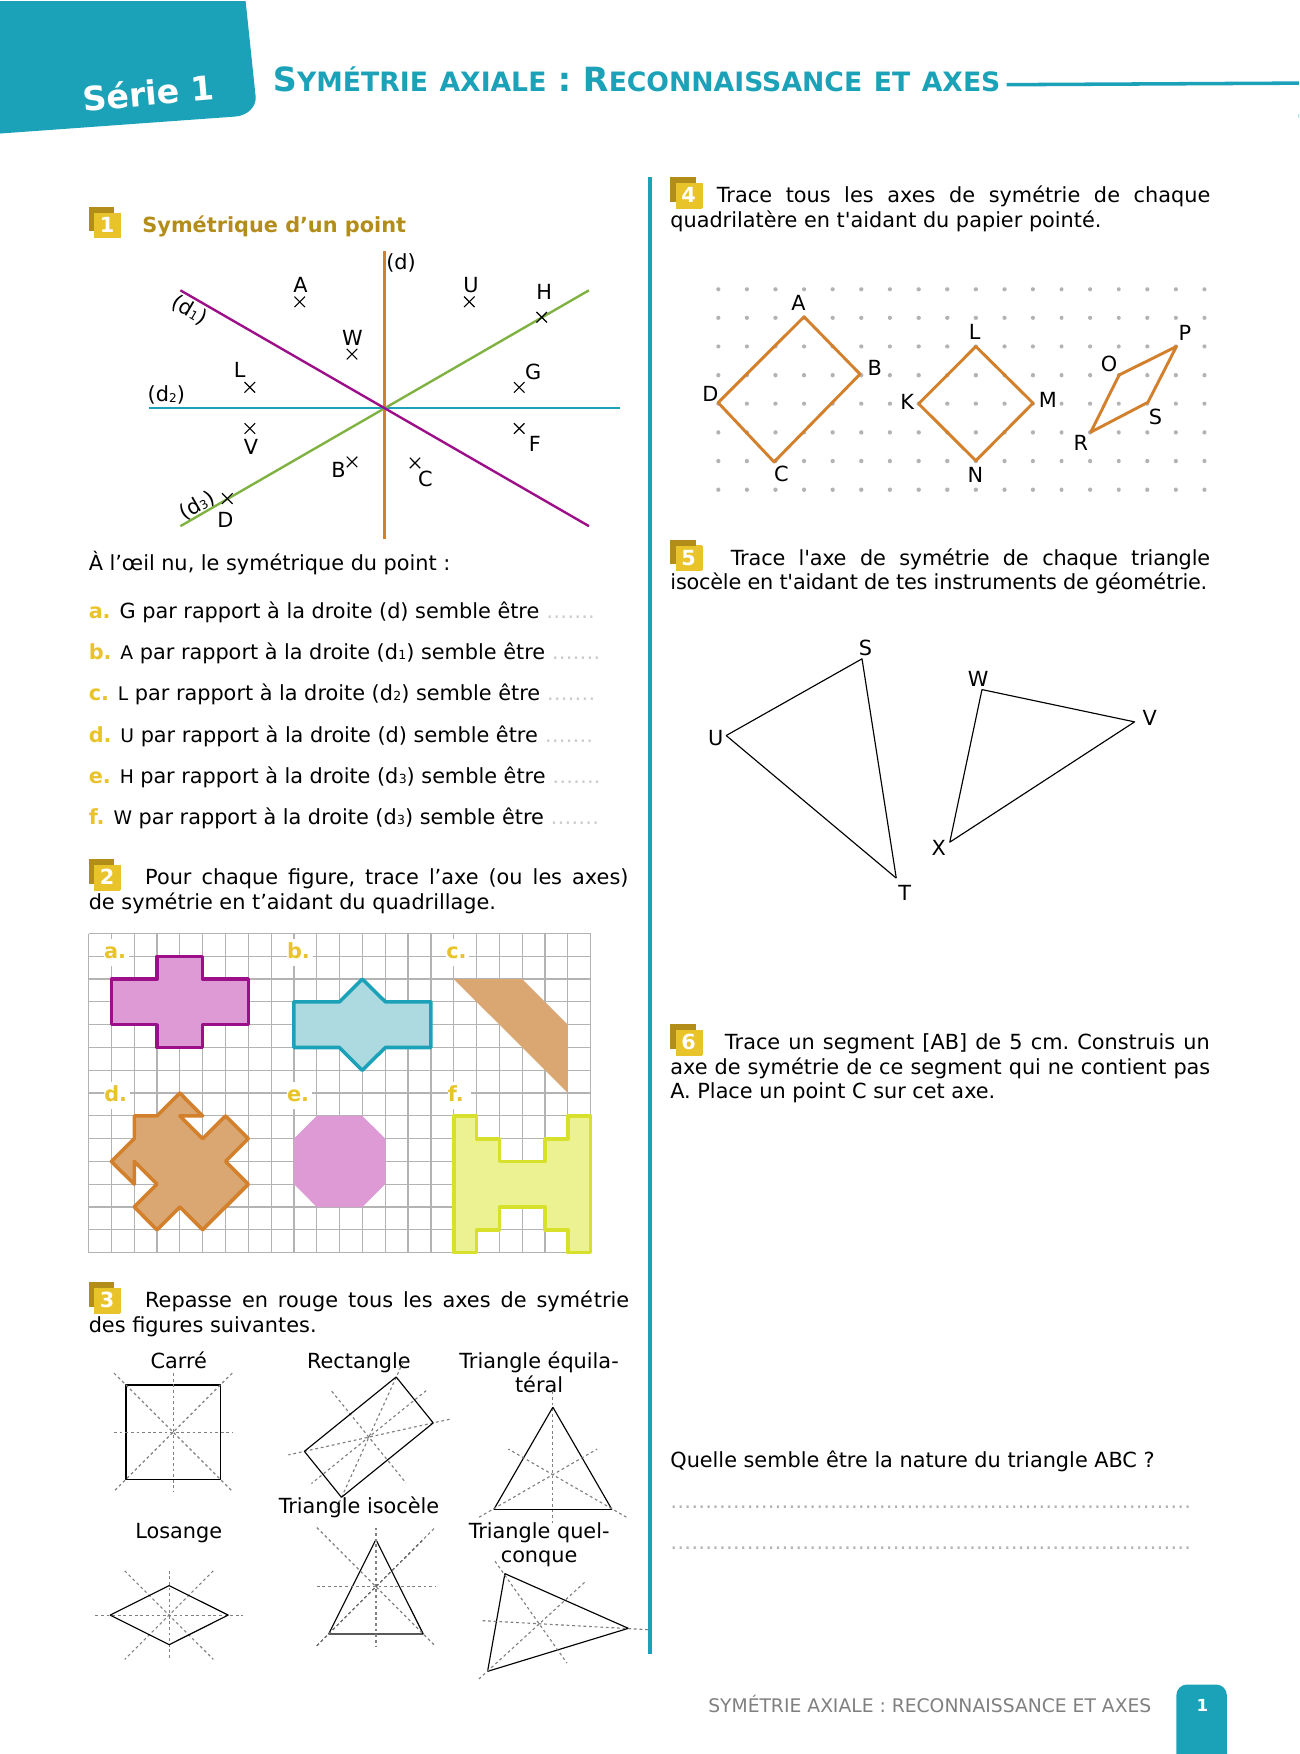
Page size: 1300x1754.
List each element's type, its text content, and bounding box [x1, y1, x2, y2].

subtitle Pour chaque figure, trace l’axe (ou les axes) de symétrie en t’aidant du quadrillage. [88, 859, 629, 914]
subtitle Symétrique d’un point [114, 207, 629, 237]
subtitle Trace l'axe de symétrie de chaque triangle isocèle en t'aidant de tes instruments de géomé­trie. [670, 539, 1211, 594]
text Losange [88, 1519, 269, 1543]
text Carré [88, 1349, 269, 1373]
list U par rapport à la droite (d) semble être ……. [88, 706, 629, 747]
list L par rapport à la droite (d2) semble être ……. [88, 664, 629, 706]
subtitle Trace tous les axes de symétrie de chaque quadrilatère en t'aidant du papier pointé. [670, 177, 1211, 232]
list W par rapport à la droite (d3) semble être ……. [88, 788, 629, 830]
text Quelle semble être la nature du triangle ABC ? [670, 1448, 1211, 1472]
subtitle Repasse en rouge tous les axes de symé­trie des figures suivantes. [88, 1282, 629, 1337]
subtitle Trace un segment [AB] de 5 cm. Construis un axe de symétrie de ce segment qui ne contient pas A. Place un point C sur cet axe. [670, 1024, 1211, 1103]
list G par rapport à la droite (d) semble être ……. [88, 582, 629, 623]
text Triangle équila­téral [449, 1349, 629, 1397]
text Rectangle [269, 1349, 449, 1373]
text ………………………………………………………………… [670, 1513, 1211, 1554]
list H par rapport à la droite (d3) semble être ……. [88, 747, 629, 788]
text ………………………………………………………………… [670, 1472, 1211, 1513]
list A par rapport à la droite (d1) semble être ……. [88, 623, 629, 664]
text À l’œil nu, le symétrique du point : [88, 551, 629, 576]
text Triangle isocèle [269, 1494, 449, 1519]
text Triangle quel­conque [449, 1519, 629, 1567]
